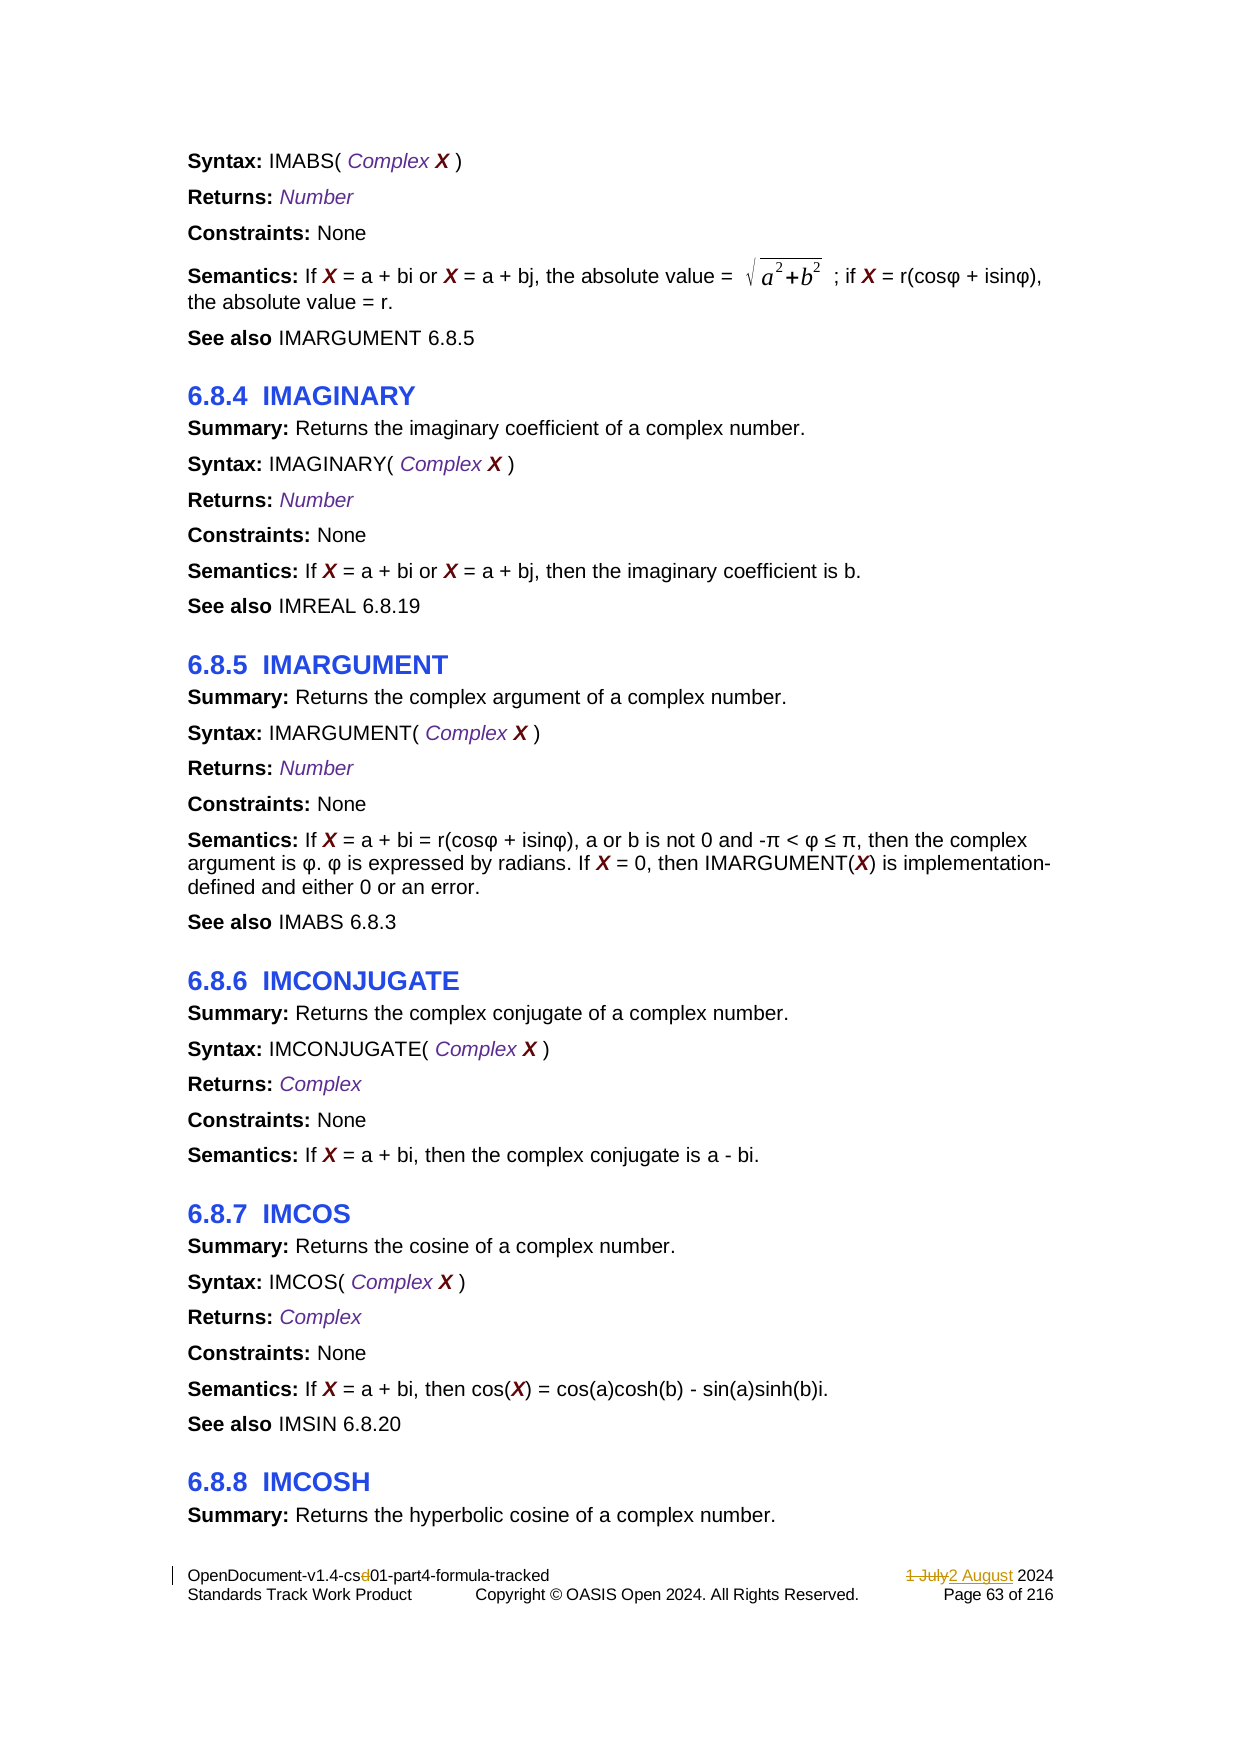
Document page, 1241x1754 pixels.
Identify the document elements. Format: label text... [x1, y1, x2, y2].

subtitle IMCOS [187, 1198, 1053, 1228]
text Syntax: IMABS( Complex X ) [187, 150, 1053, 173]
text Summary: Returns the hyperbolic cosine of a complex number. [187, 1503, 1053, 1527]
text Semantics: If X = a + bi, then cos(X) = cos(a)cosh(b) - sin(a)sinh(b)i. [187, 1377, 1053, 1401]
text Syntax: IMCONJUGATE( Complex X ) [187, 1037, 1053, 1061]
text Semantics: If X = a + bi or X = a + bj, the absolute value = ; if X = r(cosφ + isinφ), the absolute value = r. [187, 257, 1053, 314]
text See also IMREAL 6.8.19 [187, 595, 1053, 618]
text Constraints: None [187, 221, 1053, 245]
text Constraints: None [187, 524, 1053, 547]
text Summary: Returns the imaginary coefficient of a complex number. [187, 417, 1053, 440]
text See also IMARGUMENT 6.8.5 [187, 326, 1053, 350]
text Returns: Number [187, 488, 1053, 512]
text Semantics: If X = a + bi, then the complex conjugate is a - bi. [187, 1144, 1053, 1167]
text Summary: Returns the cosine of a complex number. [187, 1234, 1053, 1258]
text See also IMSIN 6.8.20 [187, 1413, 1053, 1436]
text Semantics: If X = a + bi = r(cosφ + isinφ), a or b is not 0 and -π < φ ≤ π, then the complex argument is φ. φ is expressed by radians. If X = 0, then IMARGUMENT(X) is implementation-defined and either 0 or an error. [187, 828, 1053, 899]
text Syntax: IMAGINARY( Complex X ) [187, 452, 1053, 476]
text Constraints: None [187, 792, 1053, 816]
text Constraints: None [187, 1341, 1053, 1365]
text Syntax: IMARGUMENT( Complex X ) [187, 721, 1053, 745]
text Summary: Returns the complex conjugate of a complex number. [187, 1001, 1053, 1025]
text Returns: Complex [187, 1073, 1053, 1096]
subtitle IMARGUMENT [187, 649, 1053, 679]
subtitle IMCOSH [187, 1467, 1053, 1497]
text See also IMABS 6.8.3 [187, 911, 1053, 934]
subtitle IMAGINARY [187, 381, 1053, 411]
text Returns: Number [187, 757, 1053, 780]
text Constraints: None [187, 1108, 1053, 1132]
subtitle IMCONJUGATE [187, 965, 1053, 995]
text Syntax: IMCOS( Complex X ) [187, 1270, 1053, 1294]
text Returns: Complex [187, 1306, 1053, 1329]
text Returns: Number [187, 186, 1053, 209]
text Summary: Returns the complex argument of a complex number. [187, 686, 1053, 709]
text Semantics: If X = a + bi or X = a + bj, then the imaginary coefficient is b. [187, 559, 1053, 583]
